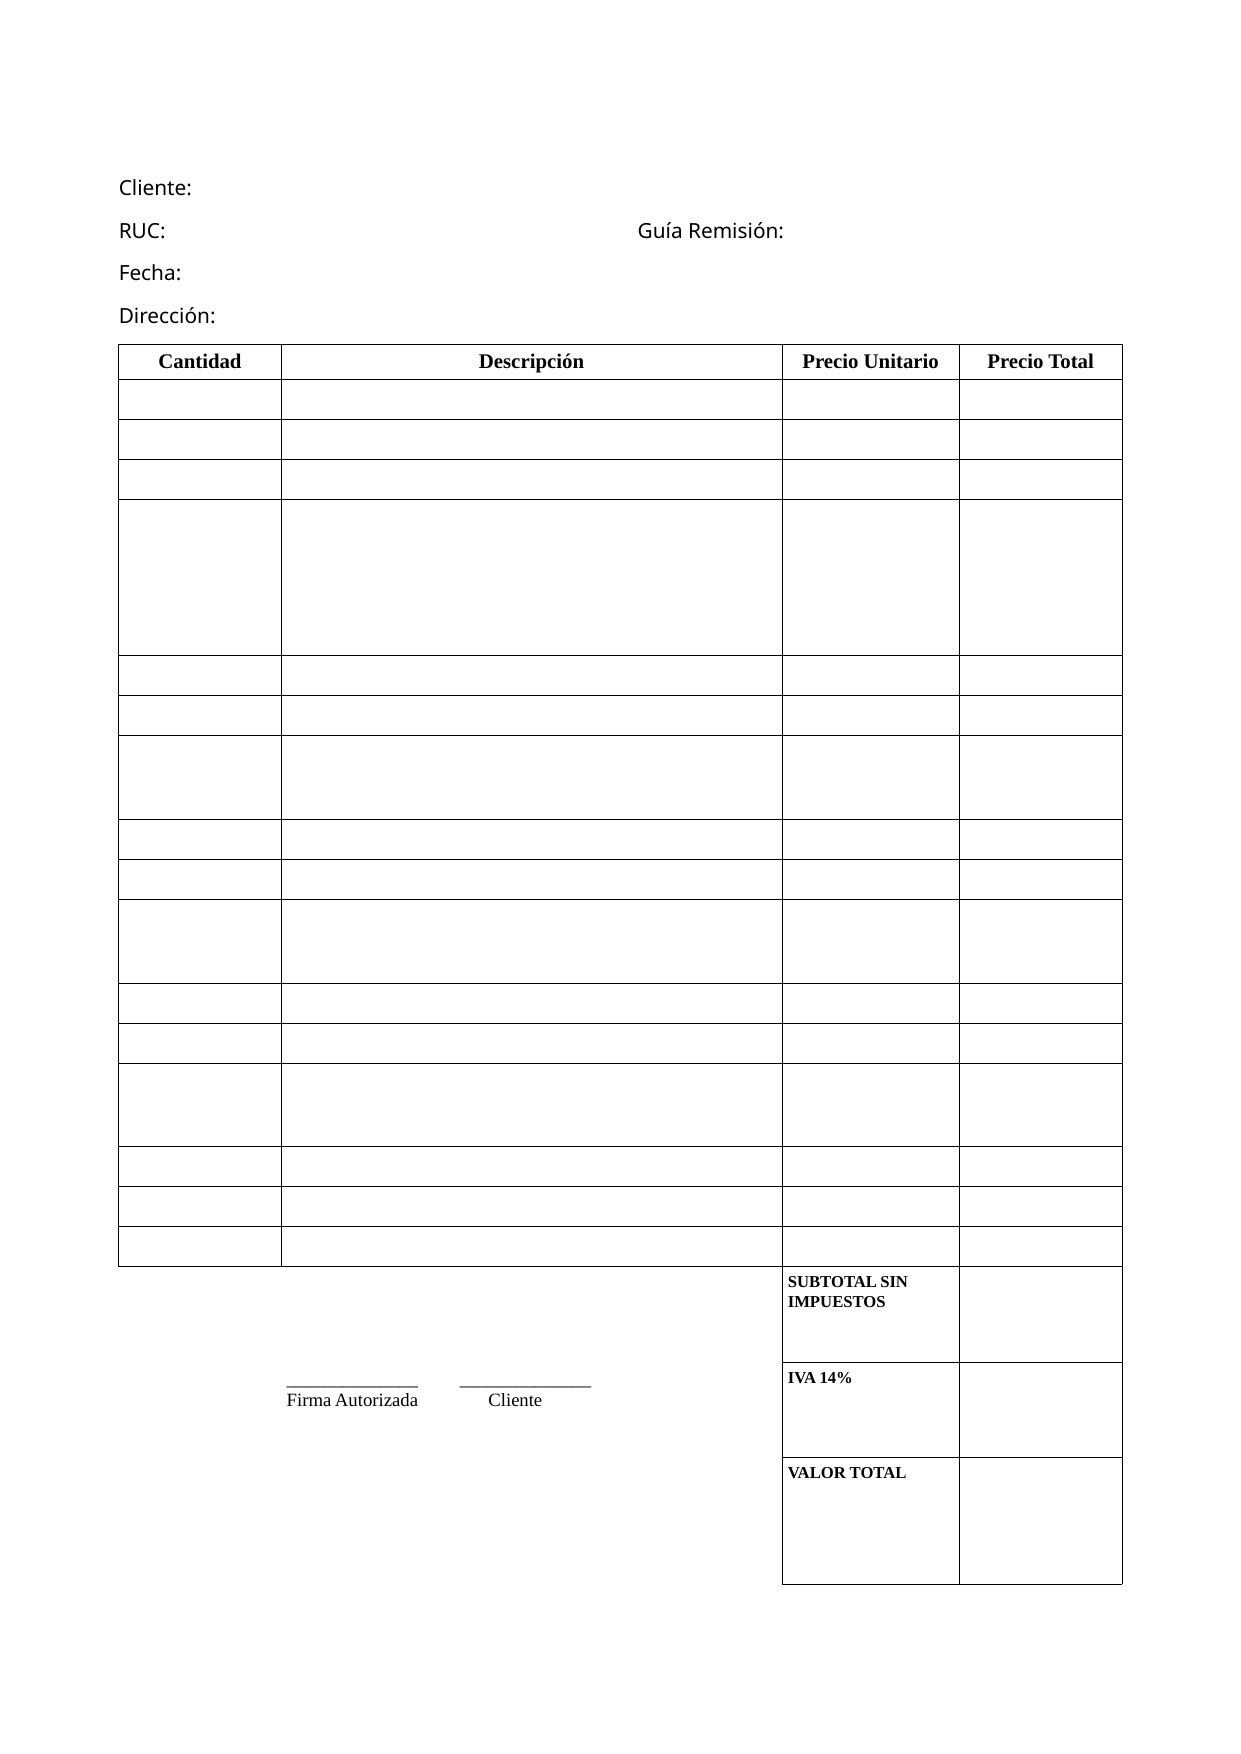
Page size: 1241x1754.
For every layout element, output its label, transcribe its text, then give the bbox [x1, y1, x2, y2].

table_header Precio Unitario [783, 345, 959, 379]
table_cell [119, 380, 281, 419]
table_cell [783, 900, 959, 983]
table_header Cantidad [119, 345, 281, 379]
table_cell <choose test=""> [282, 420, 782, 459]
text <if test="invoice.type == 'out_credit_note'"> [118, 146, 1122, 169]
table_cell [783, 860, 959, 899]
table_cell [783, 820, 959, 859]
table_cell ______________ ______________ Firma Autorizada Cliente [281, 1362, 782, 1457]
table_cell <for each="line in line.description.split('\n')"> <line> </for> [282, 900, 782, 983]
table_cell [960, 820, 1122, 859]
table_cell <formatLang(invoice.untaxed_amount, invoice.party.lang, currency=invoice.currency)> [960, 1267, 1122, 1362]
table_cell <when test="line.type == 'line'"> [282, 460, 782, 499]
table_cell [119, 736, 281, 819]
table_cell </otherwise> [282, 1147, 782, 1186]
table_header Precio Total [960, 345, 1122, 379]
table_cell [783, 1187, 959, 1226]
table_cell [783, 736, 959, 819]
table_cell [119, 900, 281, 983]
table_cell [960, 1147, 1122, 1186]
table_cell [960, 656, 1122, 695]
table_cell [119, 1147, 281, 1186]
table_cell [281, 1457, 782, 1584]
table_cell [783, 656, 959, 695]
text </if> [118, 118, 1122, 142]
table_cell [119, 1362, 281, 1457]
table_cell [119, 1227, 281, 1266]
table_cell <when test="line.type == 'subtotal'"> [282, 696, 782, 735]
table_cell IVA 14% [783, 1363, 959, 1457]
table_cell </when> [282, 984, 782, 1023]
table_cell [119, 420, 281, 459]
table_cell <for each="line in line.description.split('\n')"> <line> </for> [282, 1064, 782, 1146]
text Cliente: <invoice.party.name> [118, 173, 1122, 202]
text Dirección: <invoice.party.addresses[0].street> [118, 301, 1122, 329]
table_cell [783, 1064, 959, 1146]
table_cell [783, 1227, 959, 1266]
table_cell [960, 984, 1122, 1023]
table_cell <(formatLang(line.quantity, invoice.party.lang))> [119, 500, 281, 655]
table_cell <formatLang(invoice.tax_amount, invoice.party.lang, currency=invoice.currency)> [960, 1363, 1122, 1457]
table_cell [960, 736, 1122, 819]
table_cell [783, 696, 959, 735]
text </if> [118, 1611, 1122, 1635]
table_cell [960, 420, 1122, 459]
text RUC: <invoice.party.vat_code> Guía Remisión: [118, 216, 1122, 244]
table_cell [119, 656, 281, 695]
table_cell SUBTOTAL SIN IMPUESTOS [783, 1267, 959, 1362]
text Fecha: <formatLang(invoice.invoice_date, invoice.party.lang)> [118, 258, 1122, 287]
table_cell [119, 984, 281, 1023]
table_cell [119, 1064, 281, 1146]
table_cell [960, 1024, 1122, 1063]
table_cell [783, 1024, 959, 1063]
table_cell <for each="line in line.description.split('\n')"> <line> </for> [282, 736, 782, 819]
table_cell <formatLang(invoice.total_amount, invoice.party.lang, currency=invoice.currency)> [960, 1458, 1122, 1584]
table_cell [783, 984, 959, 1023]
table_cell [960, 380, 1122, 419]
table_cell </when> [282, 820, 782, 859]
table_cell </choose> [282, 1187, 782, 1226]
table_cell <for each="line in line.product.name.split('\n')"> <line> </for> [282, 500, 782, 655]
table_cell [960, 1227, 1122, 1266]
table_cell [119, 860, 281, 899]
table_cell <when test="line.type == 'title'"> [282, 860, 782, 899]
table_cell [783, 420, 959, 459]
table_cell [119, 1267, 281, 1362]
table_cell [119, 1024, 281, 1063]
table_cell <otherwise test=""> [282, 1024, 782, 1063]
table_cell </for> [282, 1227, 782, 1266]
table_cell <formatLang(line.amount, invoice.party.lang, currency=invoice.currency)> [960, 500, 1122, 655]
table_cell [783, 1147, 959, 1186]
table_cell [119, 1187, 281, 1226]
table_cell [960, 1064, 1122, 1146]
table_cell [119, 820, 281, 859]
table_cell VALOR TOTAL [783, 1458, 959, 1584]
table_cell [960, 460, 1122, 499]
table_cell <for each="line in invoice.lines"> [282, 380, 782, 419]
table_cell [960, 900, 1122, 983]
table_cell [119, 1457, 281, 1584]
table_cell [281, 1267, 782, 1362]
table_cell </when> [282, 656, 782, 695]
table_cell [783, 460, 959, 499]
table_cell [960, 1187, 1122, 1226]
table_cell [960, 860, 1122, 899]
table_cell [960, 696, 1122, 735]
table_cell <formatLang(line.unit_price, invoice.party.lang, currency=invoice.currency)> [783, 500, 959, 655]
table_cell [119, 696, 281, 735]
table_cell [783, 380, 959, 419]
table_cell [119, 460, 281, 499]
table_header Descripción [282, 345, 782, 379]
